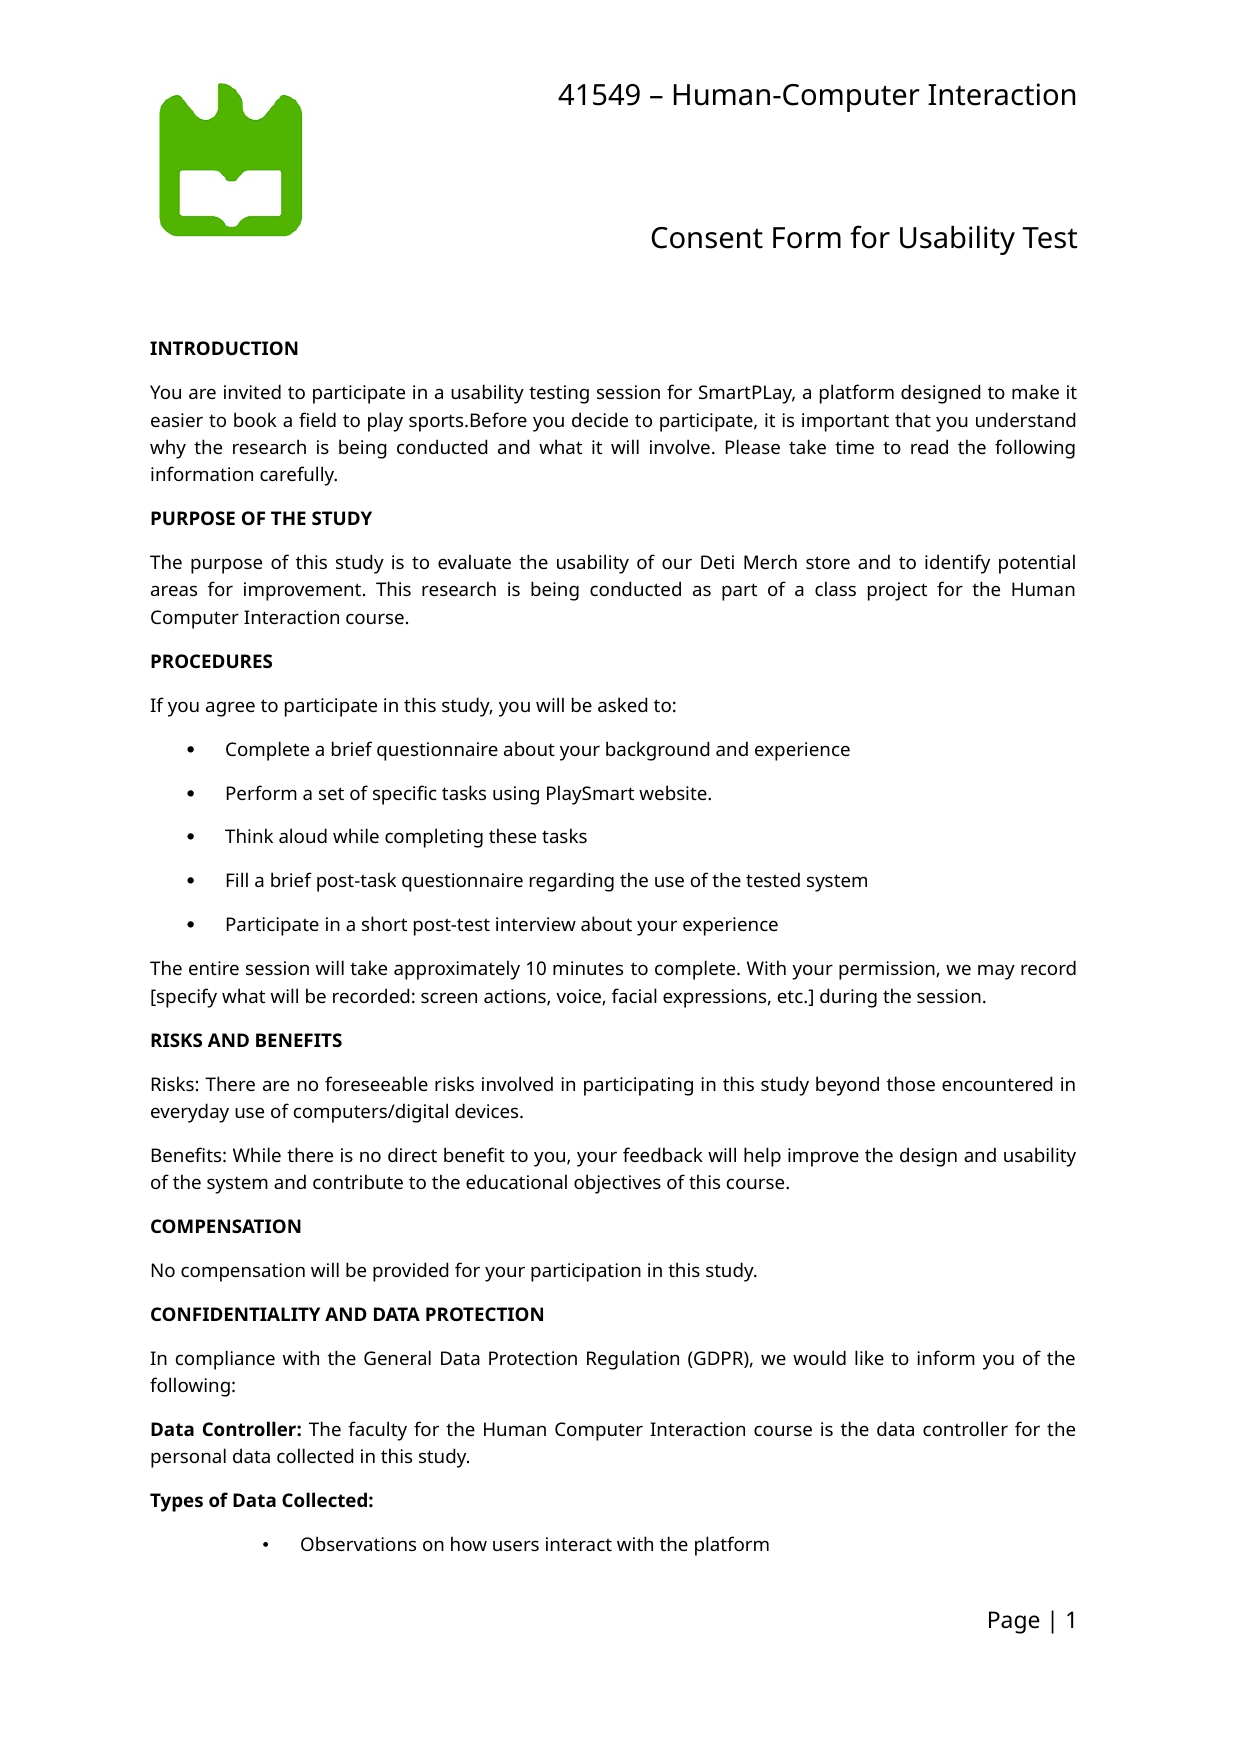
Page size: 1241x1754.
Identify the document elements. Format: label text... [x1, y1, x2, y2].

text The purpose of this study is to evaluate the usability of our Deti Merch store and to identify potential areas for improvement. This research is being conducted as part of a class project for the Human Computer Interaction course. [150, 549, 1078, 629]
text INTRODUCTION [150, 336, 1078, 361]
text RISKS AND BENEFITS [150, 1027, 1078, 1052]
text If you agree to participate in this study, you will be asked to: [150, 692, 1078, 717]
list Think aloud while completing these tasks [187, 824, 1078, 849]
text You are invited to participate in a usability testing session for SmartPLay, a platform designed to make it easier to book a field to play sports.Before you decide to participate, it is important that you understand why the research is being conducted and what it will involve. Please take time to read the following information carefully. [150, 380, 1078, 487]
text The entire session will take approximately 10 minutes to complete. With your permission, we may record [specify what will be recorded: screen actions, voice, facial expressions, etc.] during the session. [150, 956, 1078, 1008]
text Consent Form for Usability Test [150, 218, 1078, 257]
text Data Controller: The faculty for the Human Computer Interaction course is the data controller for the personal data collected in this study. [150, 1417, 1078, 1469]
text In compliance with the General Data Protection Regulation (GDPR), we would like to inform you of the following: [150, 1345, 1078, 1398]
text PURPOSE OF THE STUDY [150, 506, 1078, 531]
list Fill a brief post-task questionnaire regarding the use of the tested system [187, 868, 1078, 893]
text Risks: There are no foreseeable risks involved in participating in this study beyond those encountered in everyday use of computers/digital devices. [150, 1071, 1078, 1124]
text CONFIDENTIALITY AND DATA PROTECTION [150, 1301, 1078, 1327]
list Perform a set of specific tasks using PlaySmart website. [187, 780, 1078, 805]
list Participate in a short post-test interview about your experience [187, 912, 1078, 937]
list Observations on how users interact with the platform [262, 1532, 1078, 1557]
text Benefits: While there is no direct benefit to you, your feedback will help improve the design and usability of the system and contribute to the educational objectives of this course. [150, 1142, 1078, 1195]
text PROCEDURES [150, 648, 1078, 673]
text Types of Data Collected: [150, 1488, 1078, 1513]
text No compensation will be provided for your participation in this study. [150, 1257, 1078, 1283]
picture [144, 78, 313, 247]
list Complete a brief questionnaire about your background and experience [187, 736, 1078, 761]
text COMPENSATION [150, 1213, 1078, 1239]
text 41549 – Human-Computer Interaction 2024-2025 2nd semester [150, 74, 1078, 198]
